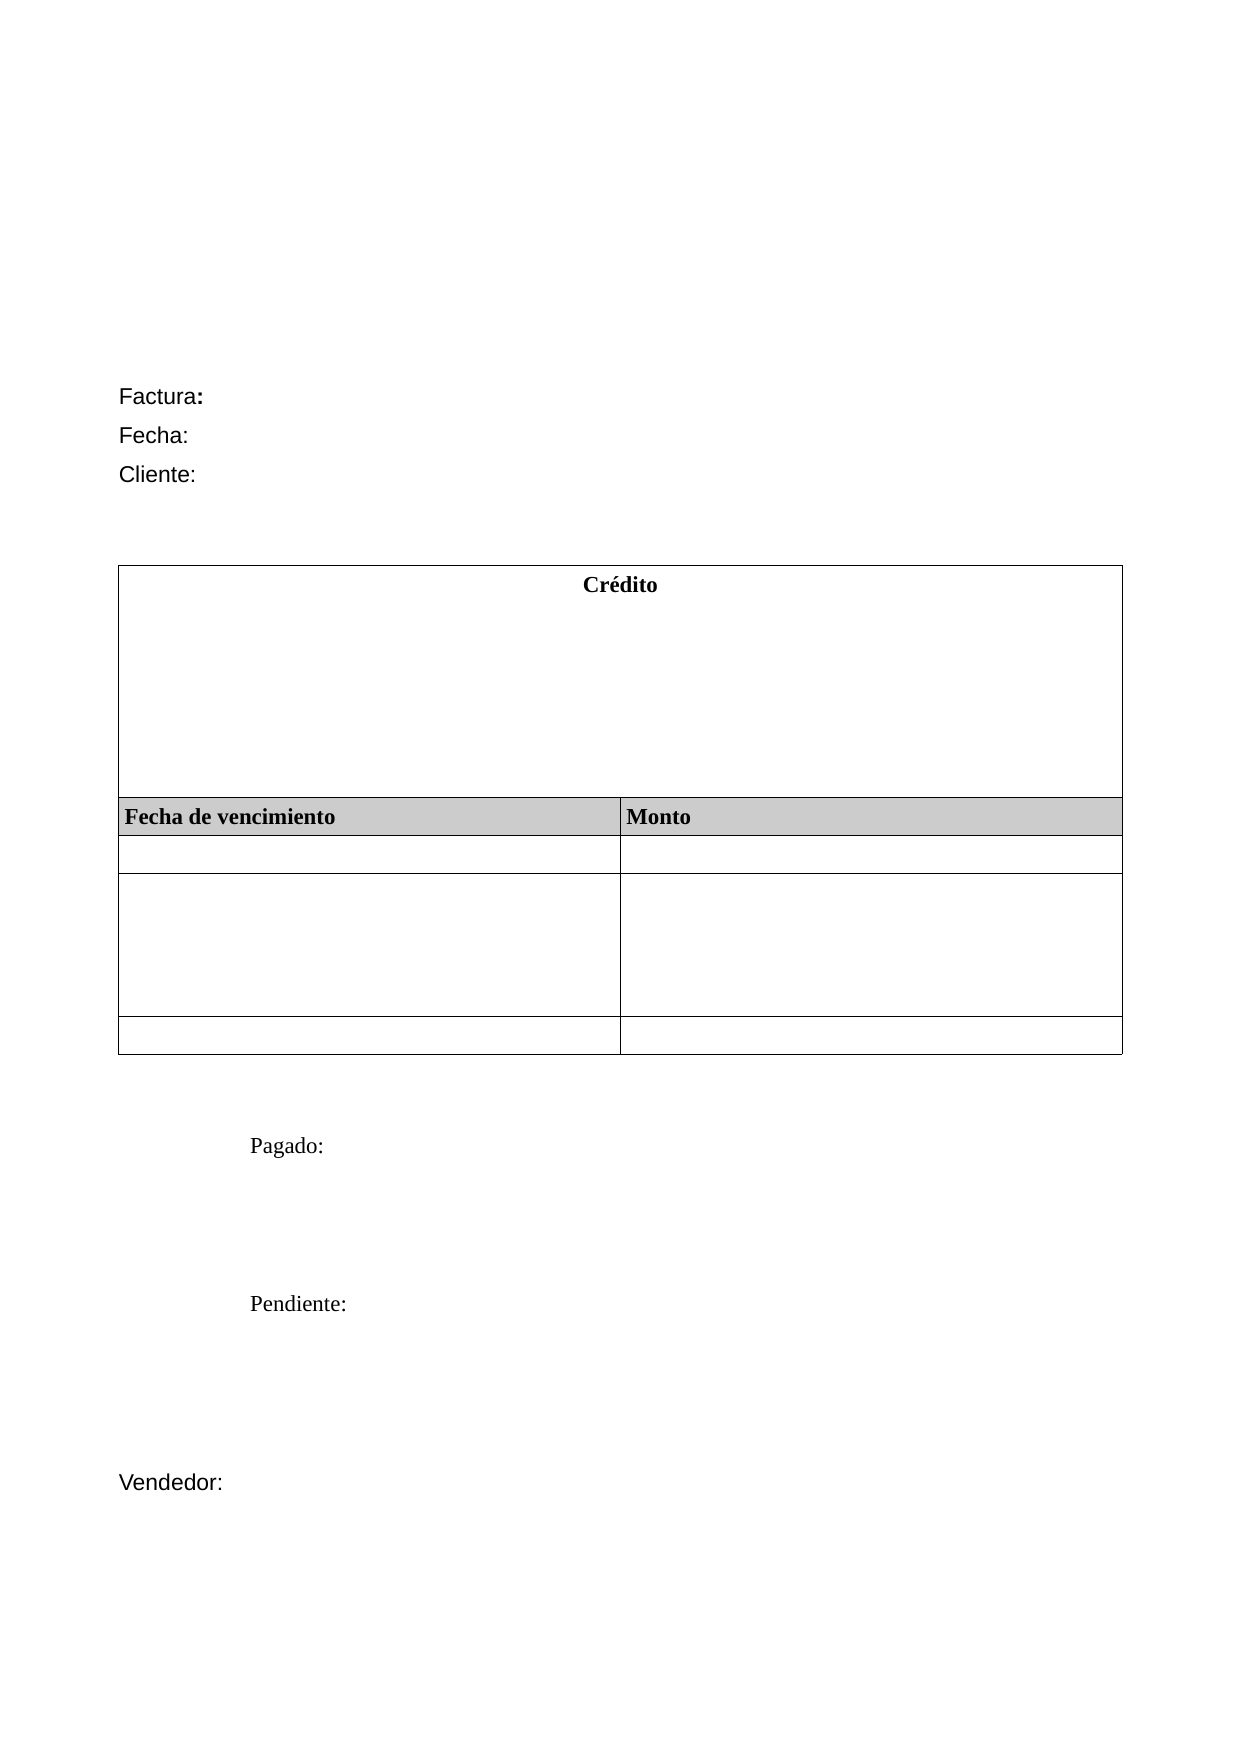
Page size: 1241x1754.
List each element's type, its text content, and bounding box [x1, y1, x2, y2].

table_cell Pendiente: [250, 1290, 531, 1343]
text <sale.shop.warehouse.address.street if sale.shop.warehouse.address else ''> [118, 250, 1122, 277]
table_cell [531, 1211, 1019, 1290]
table_cell Monto [621, 798, 1122, 835]
table_cell </choose> [250, 1369, 531, 1403]
table_cell </when> [250, 1343, 531, 1369]
table_cell Fecha de vencimiento [119, 798, 620, 835]
table_header [119, 1403, 673, 1430]
table_cell </for> [119, 1017, 620, 1054]
text </if> [118, 1055, 1122, 1081]
table_cell <formatLang(line.maturity_date, invoice.party.lang)> [119, 874, 620, 1016]
table_cell <when test="sale.residual_amount != 0"> [250, 1211, 531, 1290]
table_cell <line.amount_second_currency and formatLang(line.amount_second_currency, invoice.party.lang, currency=invoice.currency) or formatLang(line.debit - line.credit, invoice.party.lang, currency=invoice.currency)> [621, 874, 1122, 1016]
subtitle Factura: <invoice.number> [118, 381, 1122, 409]
text Fecha: <formatLang(sale.sale_date, sale.party.lang) if sale.sale_date else ''> [118, 422, 1122, 448]
text Vendedor: <user.name> [118, 1468, 1122, 1495]
table_cell [531, 1369, 1019, 1403]
table_header Crédito <if test="sale.payment_term.description"> <for each="description in (sale.payment_term.description or '').split('\n')"> <description> </for> </if> [119, 566, 1122, 797]
table_cell [531, 1185, 1019, 1211]
table_cell [531, 1343, 1019, 1369]
text <sale.shop.warehouse.address.zip if sale.shop.warehouse.address else ''> <sale.shop.warehouse.address.city if sale.shop.warehouse.address else ''> [118, 277, 1122, 329]
text <sale.shop.name> [118, 224, 1122, 250]
table_header <formatLang(sale.paid_amount, sale.party.lang, currency=sale.currency)> [531, 1132, 1019, 1185]
table_cell [621, 836, 1122, 873]
text Cliente: <sale.party.full_name> [118, 461, 1122, 487]
table_cell <for each="line in invoice.lines_to_pay"> [119, 836, 620, 873]
text <setLang(sale.party.lang and sale.party.lang.code or 'en_US')><sale.setLang(sale.party.lang and sale.party.lang.code or 'en_US')> [118, 145, 1122, 198]
table_cell [621, 1017, 1122, 1054]
text <if test="invoice_e == 'true'"> [118, 526, 1122, 552]
text </for> [118, 1507, 1122, 1534]
table_cell <formatLang(sale.residual_amount, sale.party.lang, currency=sale.currency)> [531, 1290, 1019, 1343]
table_header Pagado: [250, 1132, 531, 1185]
table_cell <choose test=""> [250, 1185, 531, 1211]
text <for each="sale in objects"> [118, 118, 1122, 145]
